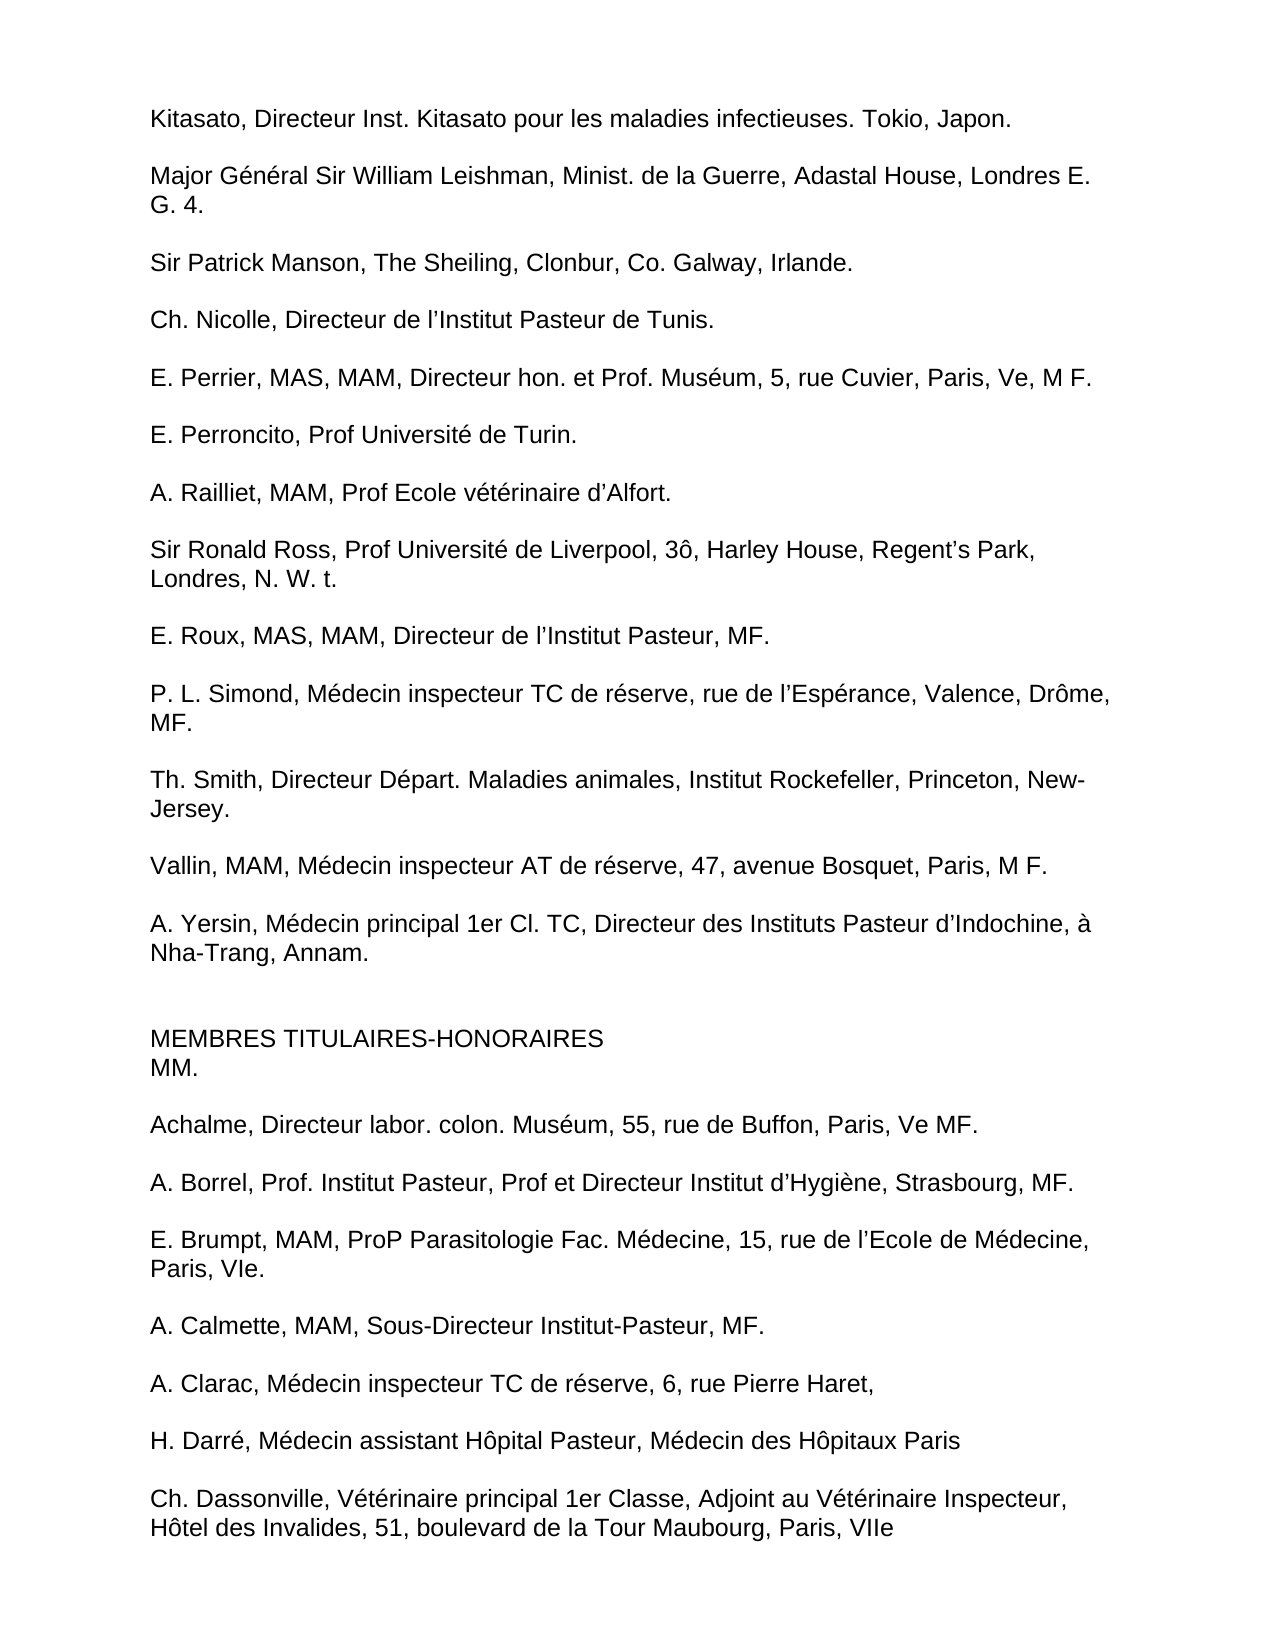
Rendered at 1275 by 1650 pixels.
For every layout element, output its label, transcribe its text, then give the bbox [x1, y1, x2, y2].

text A. Borrel, Prof. Institut Pasteur, Prof et Directeur Institut d’Hygiène, Strasbourg, MF. [150, 1167, 1125, 1196]
text P. L. Simond, Médecin inspecteur TC de réserve, rue de l’Espérance, Valence, Drôme, MF. [150, 679, 1125, 736]
text A. Clarac, Médecin inspecteur TC de réserve, 6, rue Pierre Haret, [150, 1369, 1125, 1397]
text A. Yersin, Médecin principal 1er Cl. TC, Directeur des Instituts Pasteur d’Indochine, à Nha-Trang, Annam. [150, 909, 1125, 966]
text Kitasato, Directeur Inst. Kitasato pour les maladies infectieuses. Tokio, Japon. [150, 104, 1125, 132]
text Vallin, MAM, Médecin inspecteur AT de réserve, 47, avenue Bosquet, Paris, M F. [150, 851, 1125, 880]
text Achalme, Directeur labor. colon. Muséum, 55, rue de Buffon, Paris, Ve MF. [150, 1110, 1125, 1139]
text A. Calmette, MAM, Sous-Directeur Institut-Pasteur, MF. [150, 1311, 1125, 1340]
text Ch. Dassonville, Vétérinaire principal 1er Classe, Adjoint au Vétérinaire Inspecteur, Hôtel des Invalides, 51, boulevard de la Tour Maubourg, Paris, VIIe [150, 1484, 1125, 1541]
text E. Roux, MAS, MAM, Directeur de l’Institut Pasteur, MF. [150, 621, 1125, 650]
text Sir Patrick Manson, The Sheiling, Clonbur, Co. Galway, Irlande. [150, 247, 1125, 276]
text MEMBRES TITULAIRES-HONORAIRES [150, 1024, 1125, 1052]
text H. Darré, Médecin assistant Hôpital Pasteur, Médecin des Hôpitaux Paris [150, 1426, 1125, 1455]
text E. Perrier, MAS, MAM, Directeur hon. et Prof. Muséum, 5, rue Cuvier, Paris, Ve, M F. [150, 362, 1125, 391]
text MM. [150, 1052, 1125, 1081]
text Ch. Nicolle, Directeur de l’Institut Pasteur de Tunis. [150, 305, 1125, 334]
text Major Général Sir William Leishman, Minist. de la Guerre, Adastal House, Londres E. G. 4. [150, 161, 1125, 219]
text Th. Smith, Directeur Départ. Maladies animales, Institut Rockefeller, Princeton, New-Jersey. [150, 765, 1125, 822]
text E. Brumpt, MAM, ProP Parasitologie Fac. Médecine, 15, rue de l’EcoIe de Médecine, Paris, VIe. [150, 1225, 1125, 1282]
text Sir Ronald Ross, Prof Université de Liverpool, 3ô, Harley House, Regent’s Park, Londres, N. W. t. [150, 535, 1125, 592]
text E. Perroncito, Prof Université de Turin. [150, 420, 1125, 449]
text A. Railliet, MAM, Prof Ecole vétérinaire d’Alfort. [150, 477, 1125, 506]
